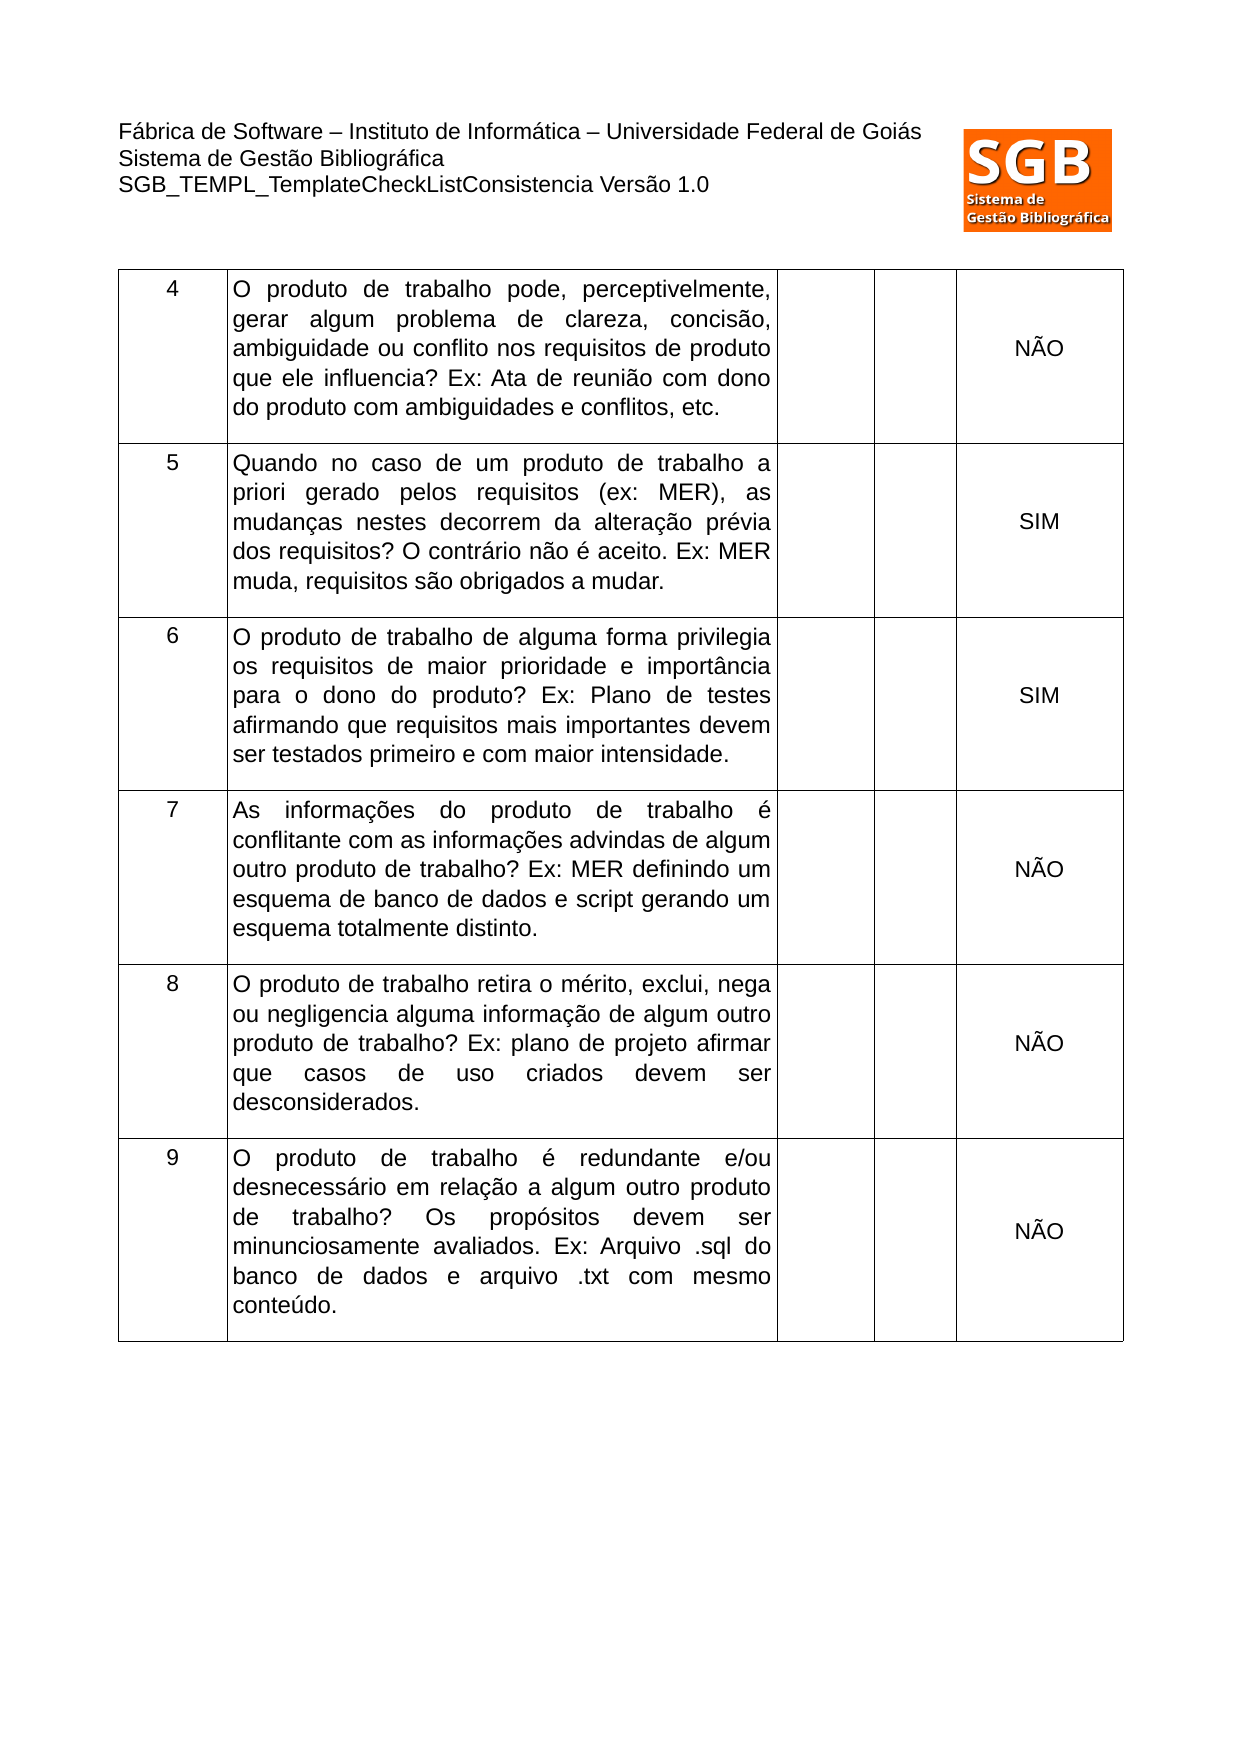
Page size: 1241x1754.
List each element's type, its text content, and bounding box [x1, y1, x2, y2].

picture [963, 129, 1112, 232]
table_cell O produto de trabalho pode, perceptivelmente, gerar algum problema de clareza, concisão, ambiguidade ou conflito nos requisitos de produto que ele influencia? Ex: Ata de reunião com dono do produto com ambiguidades e conflitos, etc. [228, 270, 777, 443]
table_cell [875, 618, 956, 790]
table_cell [875, 791, 956, 964]
table_cell [778, 965, 874, 1138]
table_cell O produto de trabalho é redundante e/ou desnecessário em relação a algum outro produto de trabalho? Os propósitos devem ser minunciosamente avaliados. Ex: Arquivo .sql do banco de dados e arquivo .txt com mesmo conteúdo. [228, 1139, 777, 1341]
table_cell O produto de trabalho de alguma forma privilegia os requisitos de maior prioridade e importância para o dono do produto? Ex: Plano de testes afirmando que requisitos mais importantes devem ser testados primeiro e com maior intensidade. [228, 618, 777, 790]
table_cell [778, 270, 874, 443]
table_cell [875, 1139, 956, 1341]
table_cell [778, 1139, 874, 1341]
table_cell O produto de trabalho retira o mérito, exclui, nega ou negligencia alguma informação de algum outro produto de trabalho? Ex: plano de projeto afirmar que casos de uso criados devem ser desconsiderados. [228, 965, 777, 1138]
table_cell SIM [957, 444, 1123, 617]
table_cell [778, 791, 874, 964]
table_cell 5 [119, 444, 227, 617]
table_cell 4 [119, 270, 227, 443]
table_cell 7 [119, 791, 227, 964]
table_cell [778, 444, 874, 617]
table_cell Quando no caso de um produto de trabalho a priori gerado pelos requisitos (ex: MER), as mudanças nestes decorrem da alteração prévia dos requisitos? O contrário não é aceito. Ex: MER muda, requisitos são obrigados a mudar. [228, 444, 777, 617]
table_cell 8 [119, 965, 227, 1138]
table_cell NÃO [957, 270, 1123, 443]
table_cell As informações do produto de trabalho é conflitante com as informações advindas de algum outro produto de trabalho? Ex: MER definindo um esquema de banco de dados e script gerando um esquema totalmente distinto. [228, 791, 777, 964]
table_cell 9 [119, 1139, 227, 1341]
table_cell NÃO [957, 965, 1123, 1138]
table_cell [875, 444, 956, 617]
table_cell [875, 270, 956, 443]
table_cell [778, 618, 874, 790]
table_cell NÃO [957, 1139, 1123, 1341]
table_cell [875, 965, 956, 1138]
table_cell 6 [119, 618, 227, 790]
table_cell SIM [957, 618, 1123, 790]
table_cell NÃO [957, 791, 1123, 964]
